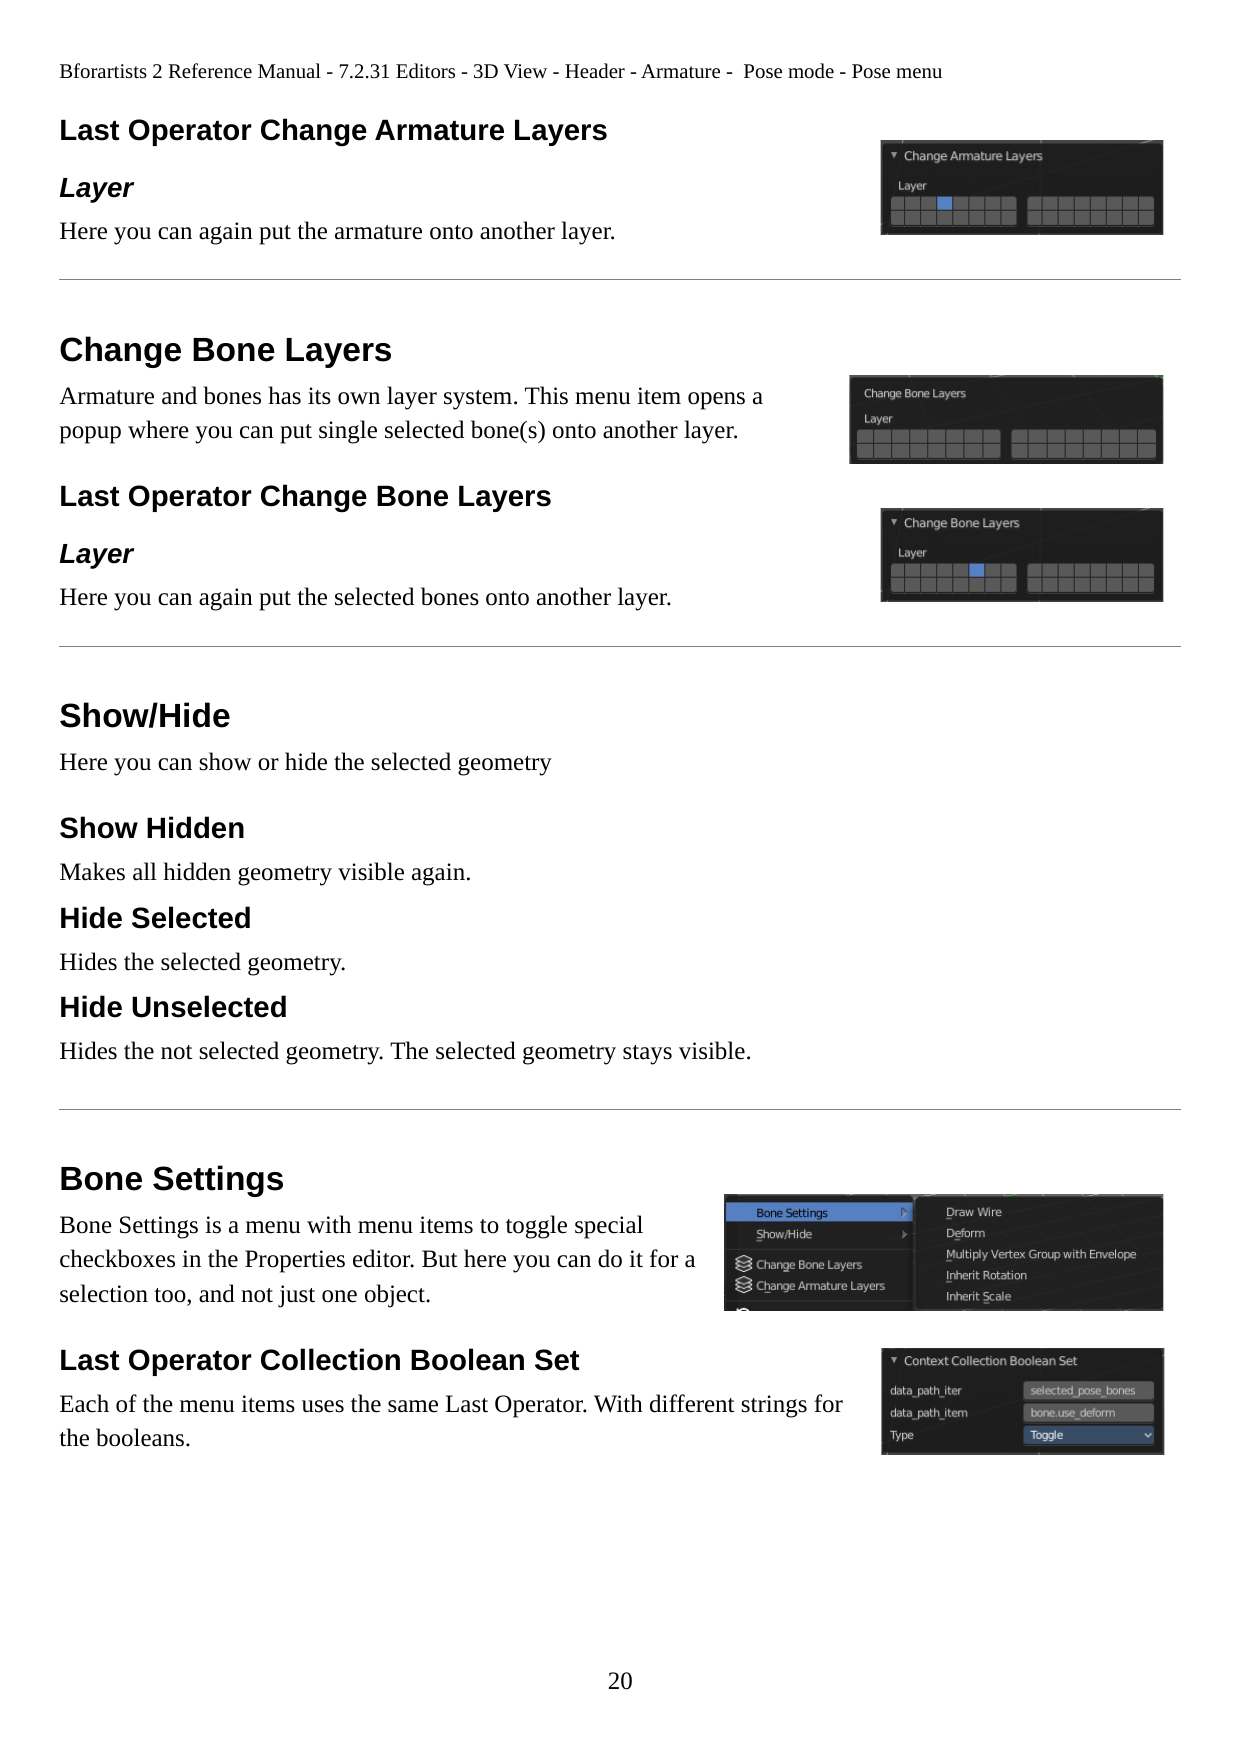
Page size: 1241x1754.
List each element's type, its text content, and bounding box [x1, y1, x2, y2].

subtitle Show Hidden [59, 811, 1181, 845]
subtitle Show/Hide [59, 696, 1181, 735]
subtitle Last Operator Collection Boolean Set [59, 1343, 1181, 1376]
subtitle [1164, 538, 1181, 570]
text Each of the menu items uses the same Last Operator. With different strings for the booleans. [59, 1389, 881, 1452]
picture [849, 375, 1164, 464]
subtitle Last Operator Change Armature Layers [59, 113, 1181, 146]
picture [880, 140, 1164, 235]
text Armature and bones has its own layer system. This menu item opens a popup where you can put single selected bone(s) onto another layer. [59, 381, 849, 444]
picture [724, 1194, 1164, 1311]
subtitle Change Bone Layers [59, 330, 1181, 368]
text Hides the not selected geometry. The selected geometry stays visible. [59, 1036, 1181, 1065]
subtitle Bone Settings [59, 1159, 1181, 1198]
subtitle Layer [59, 538, 880, 570]
text Bone Settings is a menu with menu items to toggle special checkboxes in the Properties editor. But here you can do it for a selection too, and not just one object. [59, 1210, 724, 1308]
text Hides the selected geometry. [59, 947, 1181, 976]
picture [880, 508, 1164, 602]
text Makes all hidden geometry visible again. [59, 857, 1181, 886]
subtitle Hide Selected [59, 901, 1181, 934]
subtitle Last Operator Change Bone Layers [59, 479, 1181, 513]
subtitle Layer [59, 171, 880, 203]
text Here you can again put the selected bones onto another layer. [59, 582, 1181, 611]
subtitle [1164, 171, 1181, 203]
text Here you can show or hide the selected geometry [59, 747, 1181, 776]
subtitle Hide Unselected [59, 990, 1181, 1024]
text Here you can again put the armature onto another layer. [59, 216, 1181, 244]
picture [881, 1348, 1165, 1455]
